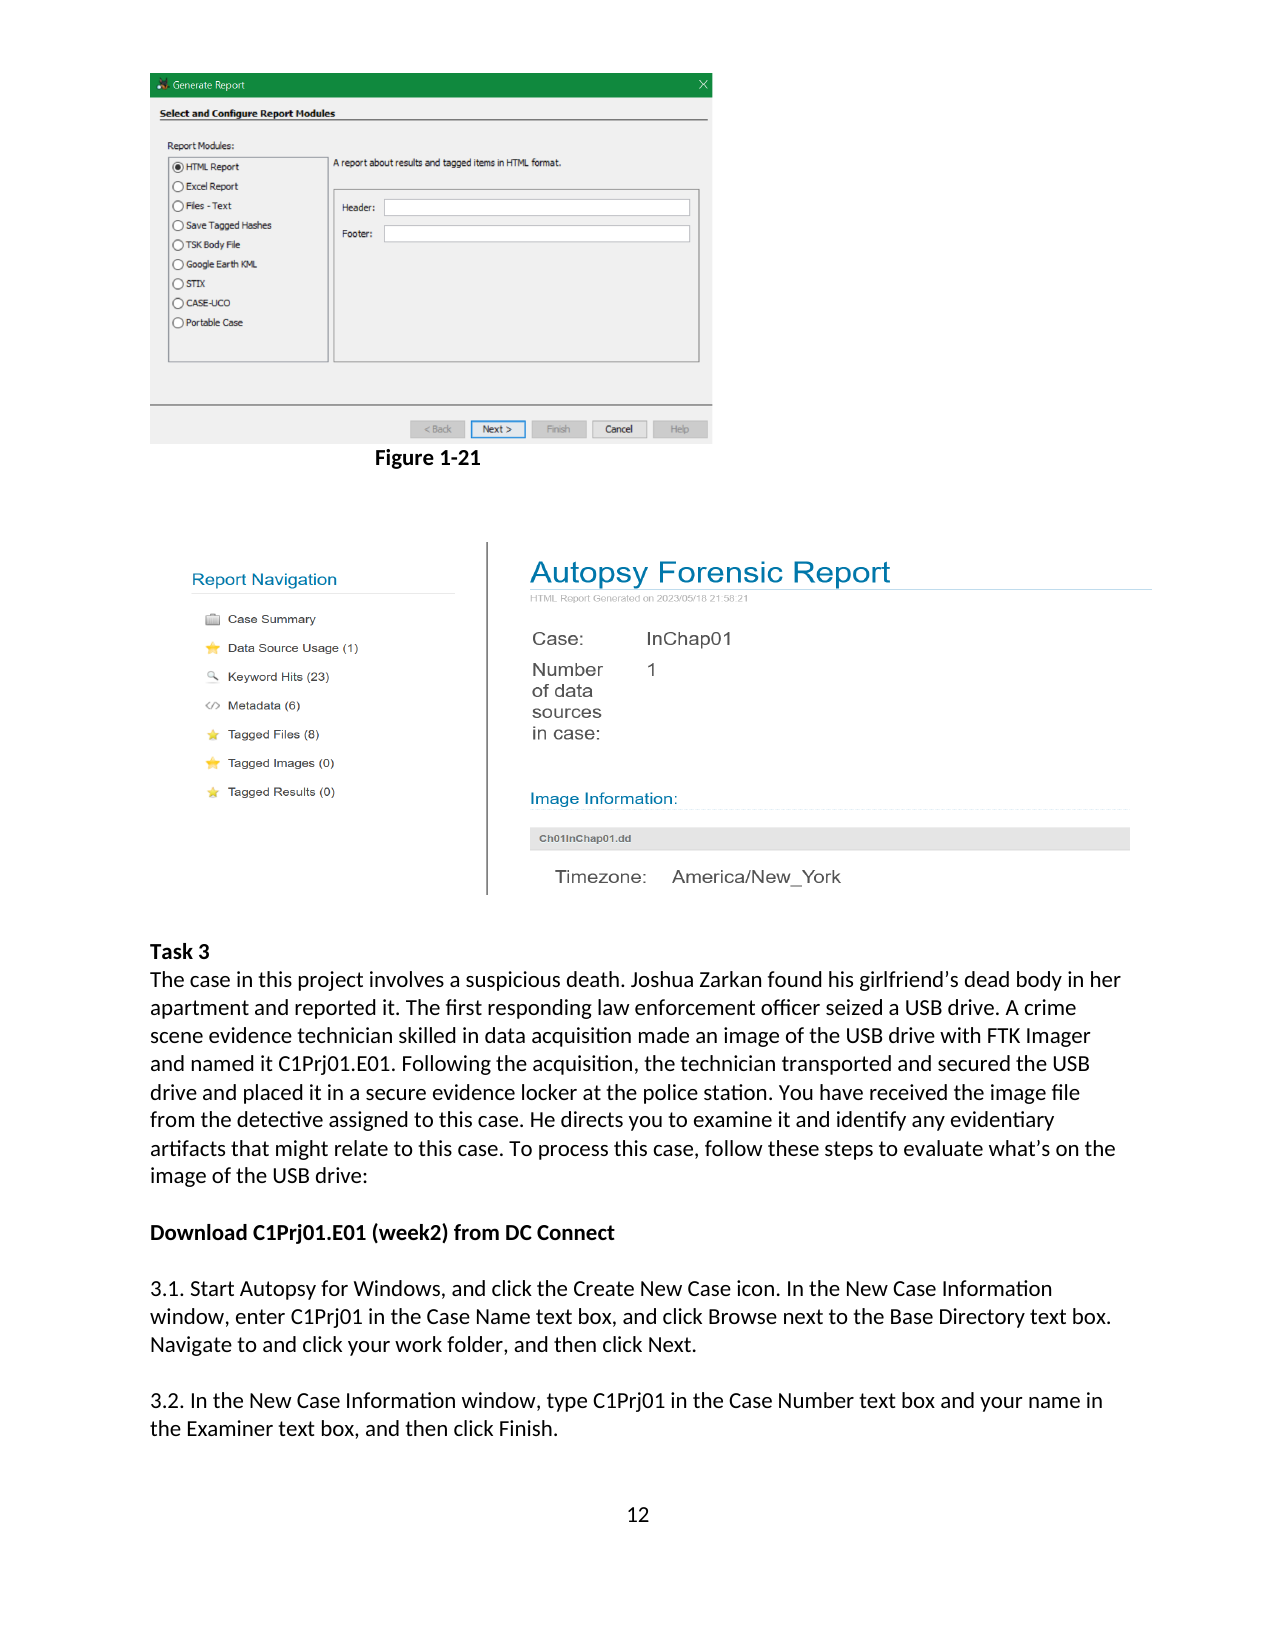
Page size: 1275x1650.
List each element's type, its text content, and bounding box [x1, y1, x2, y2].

text 3.2. In the New Case Information window, type C1Prj01 in the Case Number text box and your name in the Examiner text box, and then click Finish. [150, 1386, 1125, 1442]
text Task 3 [150, 937, 1125, 966]
text Download C1Prj01.E01 (week2) from DC Connect [150, 1218, 1125, 1246]
text 3.1. Start Autopsy for Windows, and click the Create New Case icon. In the New Case Information window, enter C1Prj01 in the Case Name text box, and click Browse next to the Base Directory text box. Navigate to and click your work folder, and then click Next. [150, 1274, 1125, 1358]
text Figure 1-21 [150, 443, 1125, 471]
text The case in this project involves a suspicious death. Joshua Zarkan found his girlfriend’s dead body in her apartment and reported it. The first responding law enforcement officer seized a USB drive. A crime scene evidence technician skilled in data acquisition made an image of the USB drive with FTK Imager and named it C1Prj01.E01. Following the acquisition, the technician transported and secured the USB drive and placed it in a secure evidence locker at the police station. You have received the image file from the detective assigned to this case. He directs you to examine it and identify any evidentiary artifacts that might relate to this case. To process this case, follow these steps to evaluate what’s on the image of the USB drive: [150, 966, 1125, 1190]
